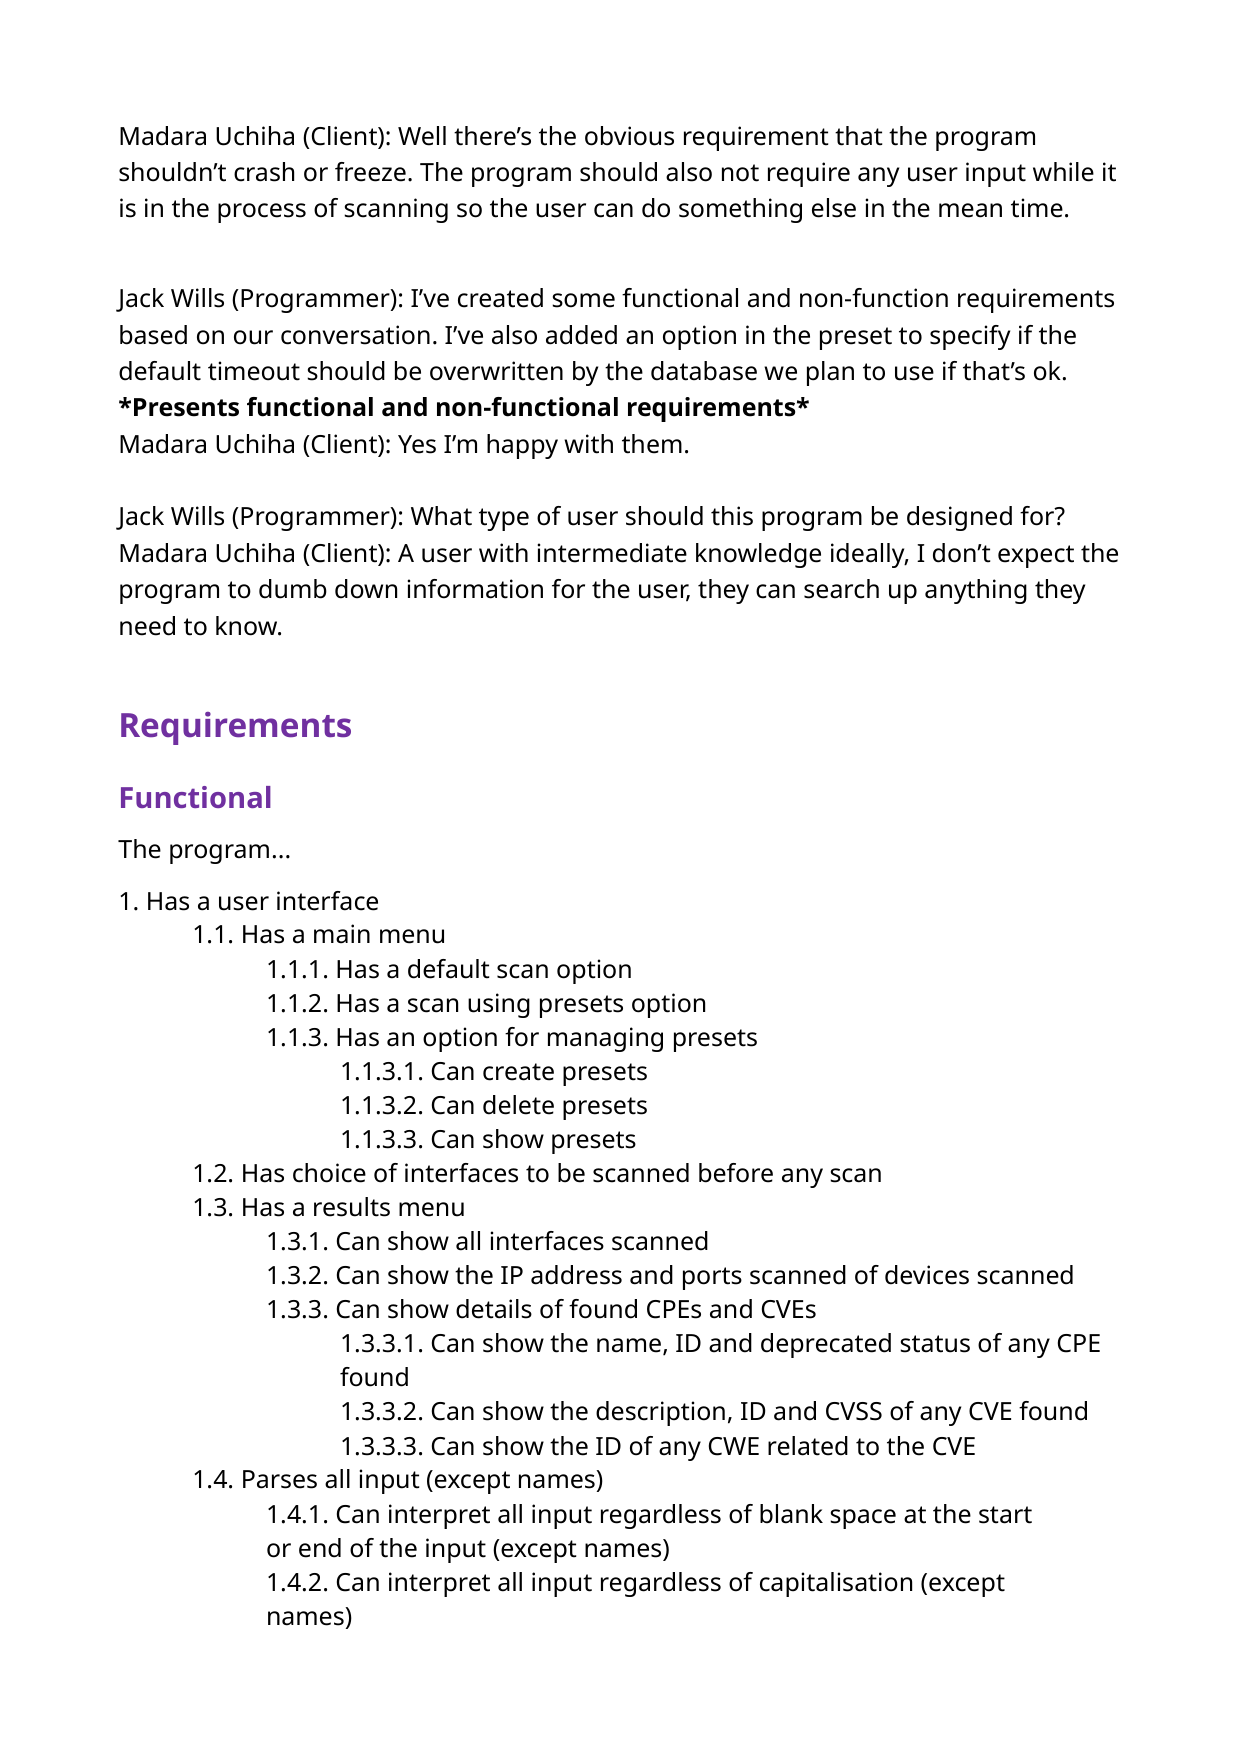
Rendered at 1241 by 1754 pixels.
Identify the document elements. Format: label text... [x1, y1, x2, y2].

text 1.3.1. Can show all interfaces scanned [118, 1224, 1122, 1258]
text 1.3.3.2. Can show the description, ID and CVSS of any CVE found [118, 1394, 1122, 1428]
text Madara Uchiha (Client): A user with intermediate knowledge ideally, I don’t expect the program to dumb down information for the user, they can search up anything they need to know. [118, 535, 1122, 642]
text 1.1.3.3. Can show presets [118, 1122, 1122, 1156]
text 1.1. Has a main menu [118, 917, 1122, 951]
text 1.4. Parses all input (except names) [118, 1462, 1122, 1496]
text 1.2. Has choice of interfaces to be scanned before any scan [118, 1156, 1122, 1190]
text 1.1.3. Has an option for managing presets [118, 1019, 1122, 1053]
text Jack Wills (Programmer): I’ve created some functional and non-function requirements based on our conversation. I’ve also added an option in the preset to specify if the default timeout should be overwritten by the database we plan to use if that’s ok. *Presents functional and non-functional requirements* [118, 281, 1122, 424]
text Madara Uchiha (Client): Well there’s the obvious requirement that the program shouldn’t crash or freeze. The program should also not require any user input while it is in the process of scanning so the user can do something else in the mean time. [118, 118, 1122, 225]
text 1.4.1. Can interpret all input regardless of blank space at the start or end of the input (except names) [118, 1496, 1122, 1564]
text 1.1.2. Has a scan using presets option [118, 985, 1122, 1019]
text The program... [118, 832, 1122, 866]
text Jack Wills (Programmer): What type of user should this program be designed for? [118, 499, 1122, 533]
text 1.3. Has a results menu [118, 1190, 1122, 1224]
text 1.3.3. Can show details of found CPEs and CVEs [118, 1292, 1122, 1326]
text 1.1.3.1. Can create presets [118, 1053, 1122, 1087]
subtitle Functional [118, 777, 1122, 817]
text 1. Has a user interface [118, 883, 1122, 917]
text 1.3.2. Can show the IP address and ports scanned of devices scanned [118, 1258, 1122, 1292]
text 1.3.3.3. Can show the ID of any CWE related to the CVE [118, 1428, 1122, 1462]
text Madara Uchiha (Client): Yes I’m happy with them. [118, 426, 1122, 460]
subtitle Requirements [118, 702, 1122, 747]
text 1.4.2. Can interpret all input regardless of capitalisation (except names) [118, 1564, 1122, 1632]
text 1.3.3.1. Can show the name, ID and deprecated status of any CPE found [118, 1326, 1122, 1394]
text 1.1.1. Has a default scan option [118, 951, 1122, 985]
text 1.1.3.2. Can delete presets [118, 1087, 1122, 1122]
